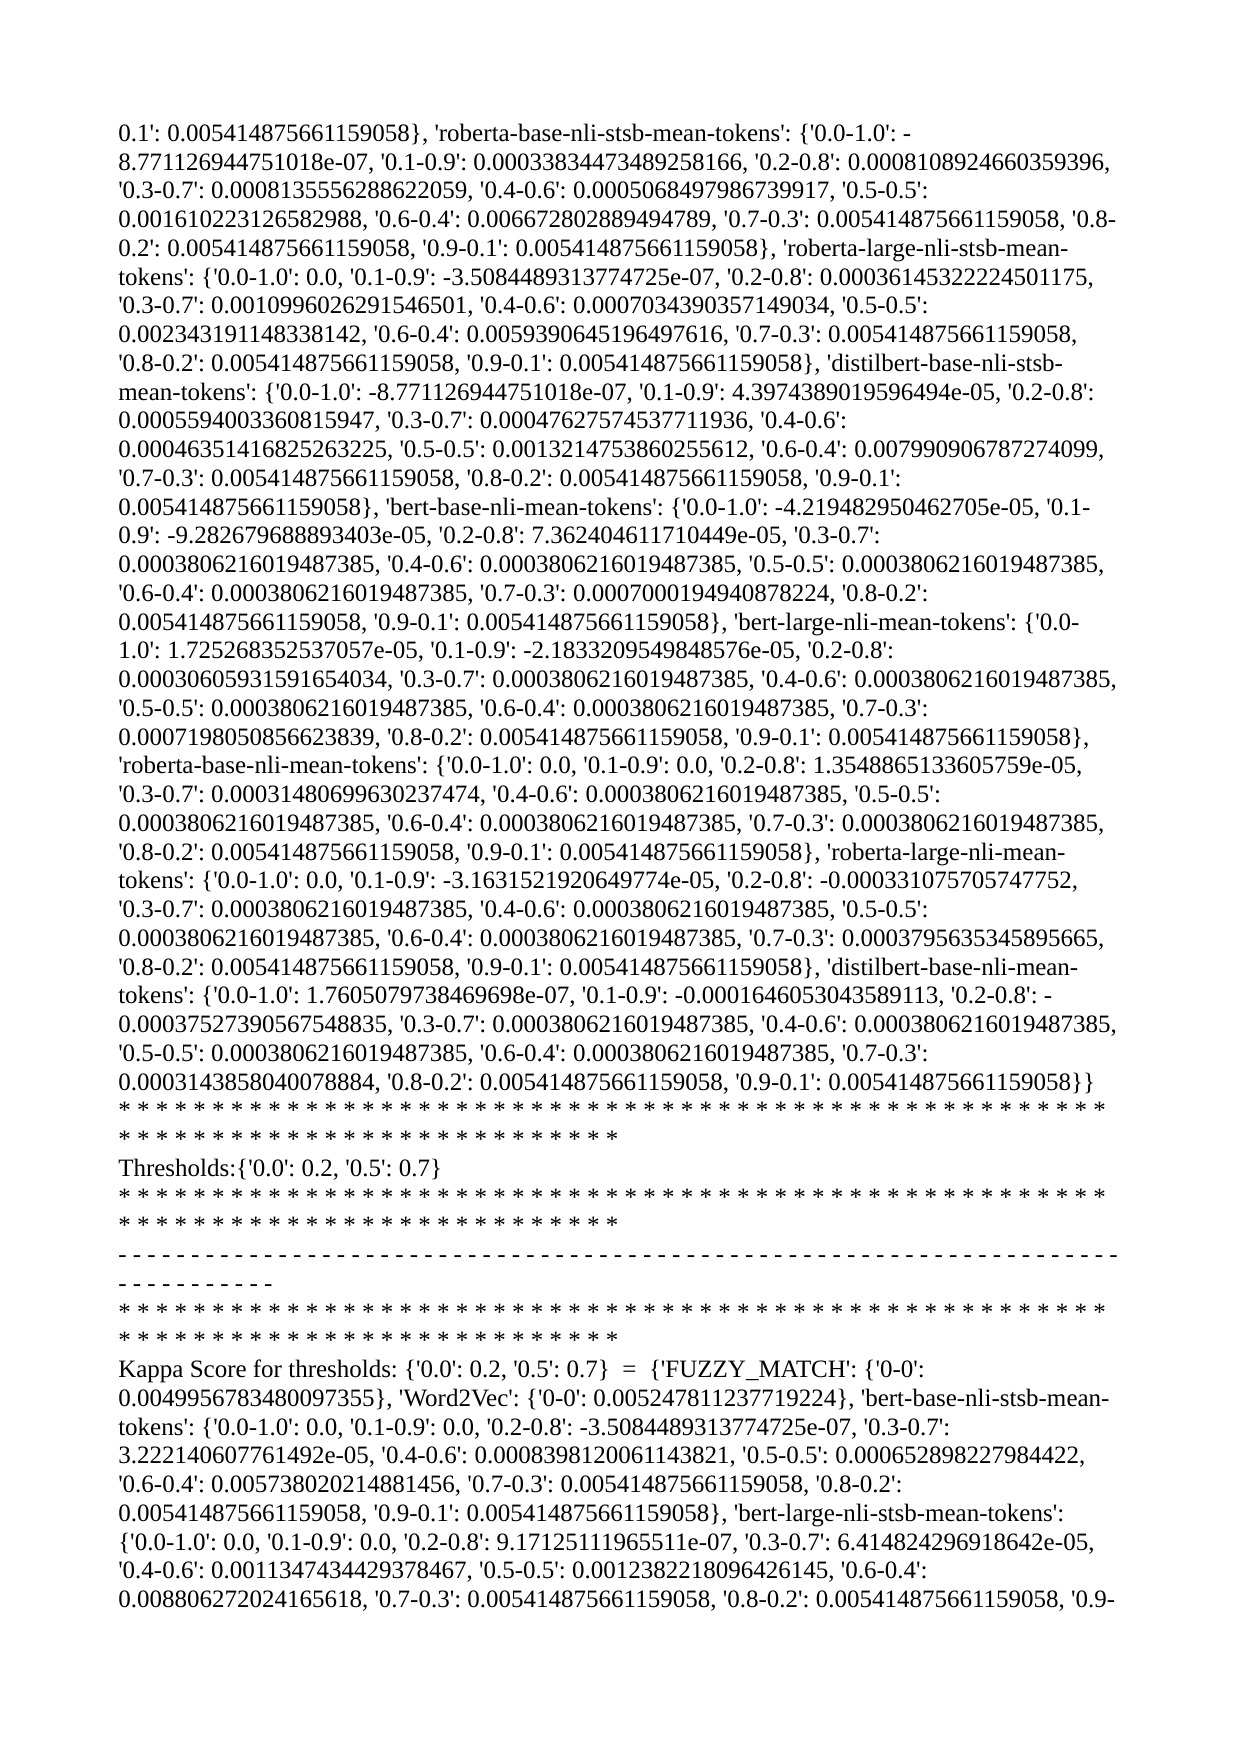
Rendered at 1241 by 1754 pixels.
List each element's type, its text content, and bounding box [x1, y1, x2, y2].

text Thresholds:{'0.0': 0.2, '0.5': 0.7} [118, 1153, 1122, 1182]
text * * * * * * * * * * * * * * * * * * * * * * * * * * * * * * * * * * * * * * * * * * * * * * * * * * * * * * * * * * * * * * * * * * * * * * * * * * * * * * * * [118, 1096, 1122, 1153]
text Kappa Score for thresholds: {'0.0': 0.2, '0.5': 0.7} = {'FUZZY_MATCH': {'0-0': 0.0049956783480097355}, 'Word2Vec': {'0-0': 0.005247811237719224}, 'bert-base-nli-stsb-mean-tokens': {'0.0-1.0': 0.0, '0.1-0.9': 0.0, '0.2-0.8': -3.5084489313774725e-07, '0.3-0.7': 3.222140607761492e-05, '0.4-0.6': 0.0008398120061143821, '0.5-0.5': 0.000652898227984422, '0.6-0.4': 0.005738020214881456, '0.7-0.3': 0.005414875661159058, '0.8-0.2': 0.005414875661159058, '0.9-0.1': 0.005414875661159058}, 'bert-large-nli-stsb-mean-tokens': {'0.0-1.0': 0.0, '0.1-0.9': 0.0, '0.2-0.8': 9.17125111965511e-07, '0.3-0.7': 6.414824296918642e-05, '0.4-0.6': 0.0011347434429378467, '0.5-0.5': 0.0012382218096426145, '0.6-0.4': 0.008806272024165618, '0.7-0.3': 0.005414875661159058, '0.8-0.2': 0.005414875661159058, '0.9- [118, 1354, 1122, 1613]
text * * * * * * * * * * * * * * * * * * * * * * * * * * * * * * * * * * * * * * * * * * * * * * * * * * * * * * * * * * * * * * * * * * * * * * * * * * * * * * * * [118, 1297, 1122, 1354]
text 0.1': 0.005414875661159058}, 'roberta-base-nli-stsb-mean-tokens': {'0.0-1.0': -8.771126944751018e-07, '0.1-0.9': 0.00033834473489258166, '0.2-0.8': 0.0008108924660359396, '0.3-0.7': 0.0008135556288622059, '0.4-0.6': 0.0005068497986739917, '0.5-0.5': 0.001610223126582988, '0.6-0.4': 0.006672802889494789, '0.7-0.3': 0.005414875661159058, '0.8-0.2': 0.005414875661159058, '0.9-0.1': 0.005414875661159058}, 'roberta-large-nli-stsb-mean-tokens': {'0.0-1.0': 0.0, '0.1-0.9': -3.5084489313774725e-07, '0.2-0.8': 0.00036145322224501175, '0.3-0.7': 0.0010996026291546501, '0.4-0.6': 0.0007034390357149034, '0.5-0.5': 0.002343191148338142, '0.6-0.4': 0.0059390645196497616, '0.7-0.3': 0.005414875661159058, '0.8-0.2': 0.005414875661159058, '0.9-0.1': 0.005414875661159058}, 'distilbert-base-nli-stsb-mean-tokens': {'0.0-1.0': -8.771126944751018e-07, '0.1-0.9': 4.3974389019596494e-05, '0.2-0.8': 0.0005594003360815947, '0.3-0.7': 0.00047627574537711936, '0.4-0.6': 0.00046351416825263225, '0.5-0.5': 0.0013214753860255612, '0.6-0.4': 0.007990906787274099, '0.7-0.3': 0.005414875661159058, '0.8-0.2': 0.005414875661159058, '0.9-0.1': 0.005414875661159058}, 'bert-base-nli-mean-tokens': {'0.0-1.0': -4.219482950462705e-05, '0.1-0.9': -9.282679688893403e-05, '0.2-0.8': 7.362404611710449e-05, '0.3-0.7': 0.0003806216019487385, '0.4-0.6': 0.0003806216019487385, '0.5-0.5': 0.0003806216019487385, '0.6-0.4': 0.0003806216019487385, '0.7-0.3': 0.0007000194940878224, '0.8-0.2': 0.005414875661159058, '0.9-0.1': 0.005414875661159058}, 'bert-large-nli-mean-tokens': {'0.0-1.0': 1.725268352537057e-05, '0.1-0.9': -2.1833209549848576e-05, '0.2-0.8': 0.00030605931591654034, '0.3-0.7': 0.0003806216019487385, '0.4-0.6': 0.0003806216019487385, '0.5-0.5': 0.0003806216019487385, '0.6-0.4': 0.0003806216019487385, '0.7-0.3': 0.0007198050856623839, '0.8-0.2': 0.005414875661159058, '0.9-0.1': 0.005414875661159058}, 'roberta-base-nli-mean-tokens': {'0.0-1.0': 0.0, '0.1-0.9': 0.0, '0.2-0.8': 1.3548865133605759e-05, '0.3-0.7': 0.00031480699630237474, '0.4-0.6': 0.0003806216019487385, '0.5-0.5': 0.0003806216019487385, '0.6-0.4': 0.0003806216019487385, '0.7-0.3': 0.0003806216019487385, '0.8-0.2': 0.005414875661159058, '0.9-0.1': 0.005414875661159058}, 'roberta-large-nli-mean-tokens': {'0.0-1.0': 0.0, '0.1-0.9': -3.1631521920649774e-05, '0.2-0.8': -0.000331075705747752, '0.3-0.7': 0.0003806216019487385, '0.4-0.6': 0.0003806216019487385, '0.5-0.5': 0.0003806216019487385, '0.6-0.4': 0.0003806216019487385, '0.7-0.3': 0.0003795635345895665, '0.8-0.2': 0.005414875661159058, '0.9-0.1': 0.005414875661159058}, 'distilbert-base-nli-mean-tokens': {'0.0-1.0': 1.7605079738469698e-07, '0.1-0.9': -0.0001646053043589113, '0.2-0.8': -0.00037527390567548835, '0.3-0.7': 0.0003806216019487385, '0.4-0.6': 0.0003806216019487385, '0.5-0.5': 0.0003806216019487385, '0.6-0.4': 0.0003806216019487385, '0.7-0.3': 0.0003143858040078884, '0.8-0.2': 0.005414875661159058, '0.9-0.1': 0.005414875661159058}} [118, 118, 1122, 1096]
text * * * * * * * * * * * * * * * * * * * * * * * * * * * * * * * * * * * * * * * * * * * * * * * * * * * * * * * * * * * * * * * * * * * * * * * * * * * * * * * * [118, 1182, 1122, 1239]
text - - - - - - - - - - - - - - - - - - - - - - - - - - - - - - - - - - - - - - - - - - - - - - - - - - - - - - - - - - - - - - - - - - - - - - - - - - - - - - - - [118, 1239, 1122, 1297]
